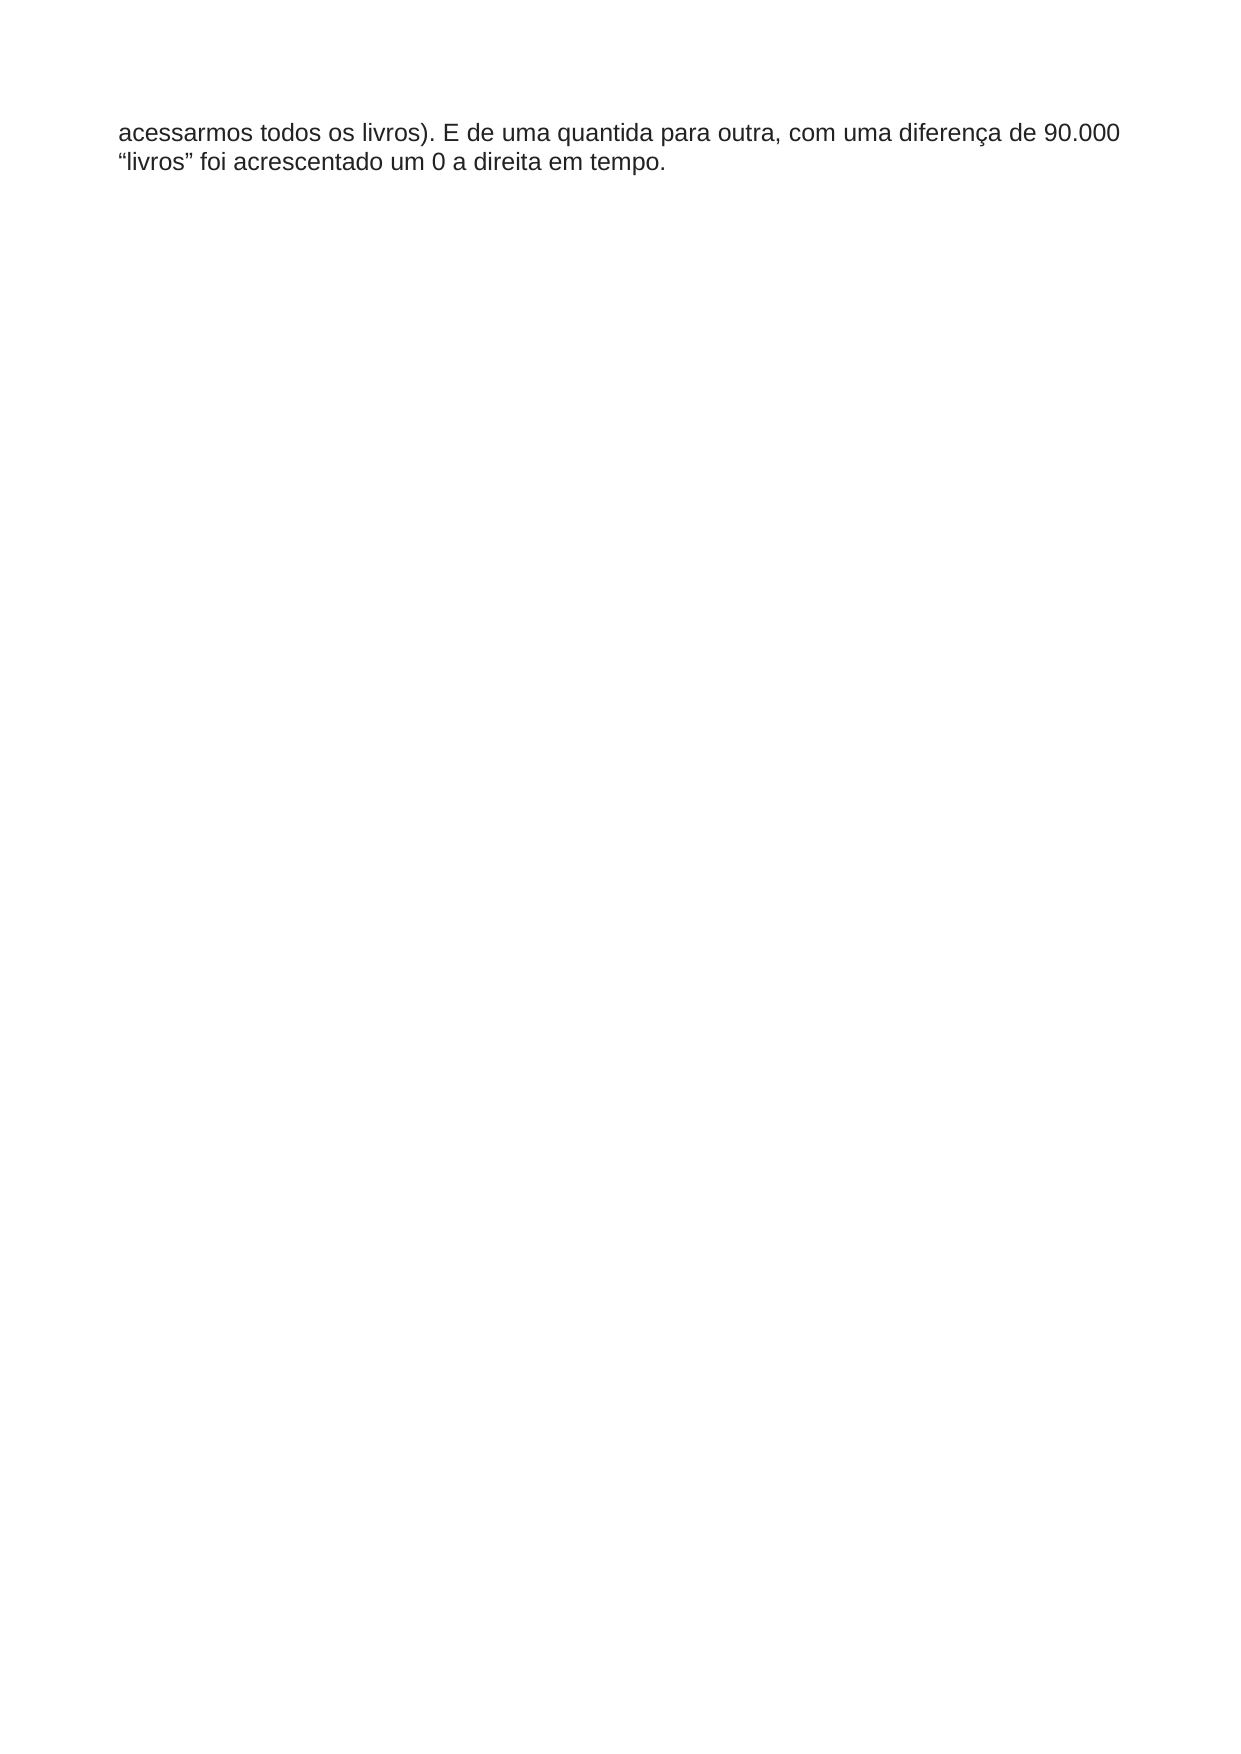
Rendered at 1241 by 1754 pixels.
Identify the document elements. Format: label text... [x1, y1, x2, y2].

text acessarmos todos os livros). E de uma quantida para outra, com uma diferença de 90.000 “livros” foi acrescentado um 0 a direita em tempo. [118, 118, 1122, 176]
